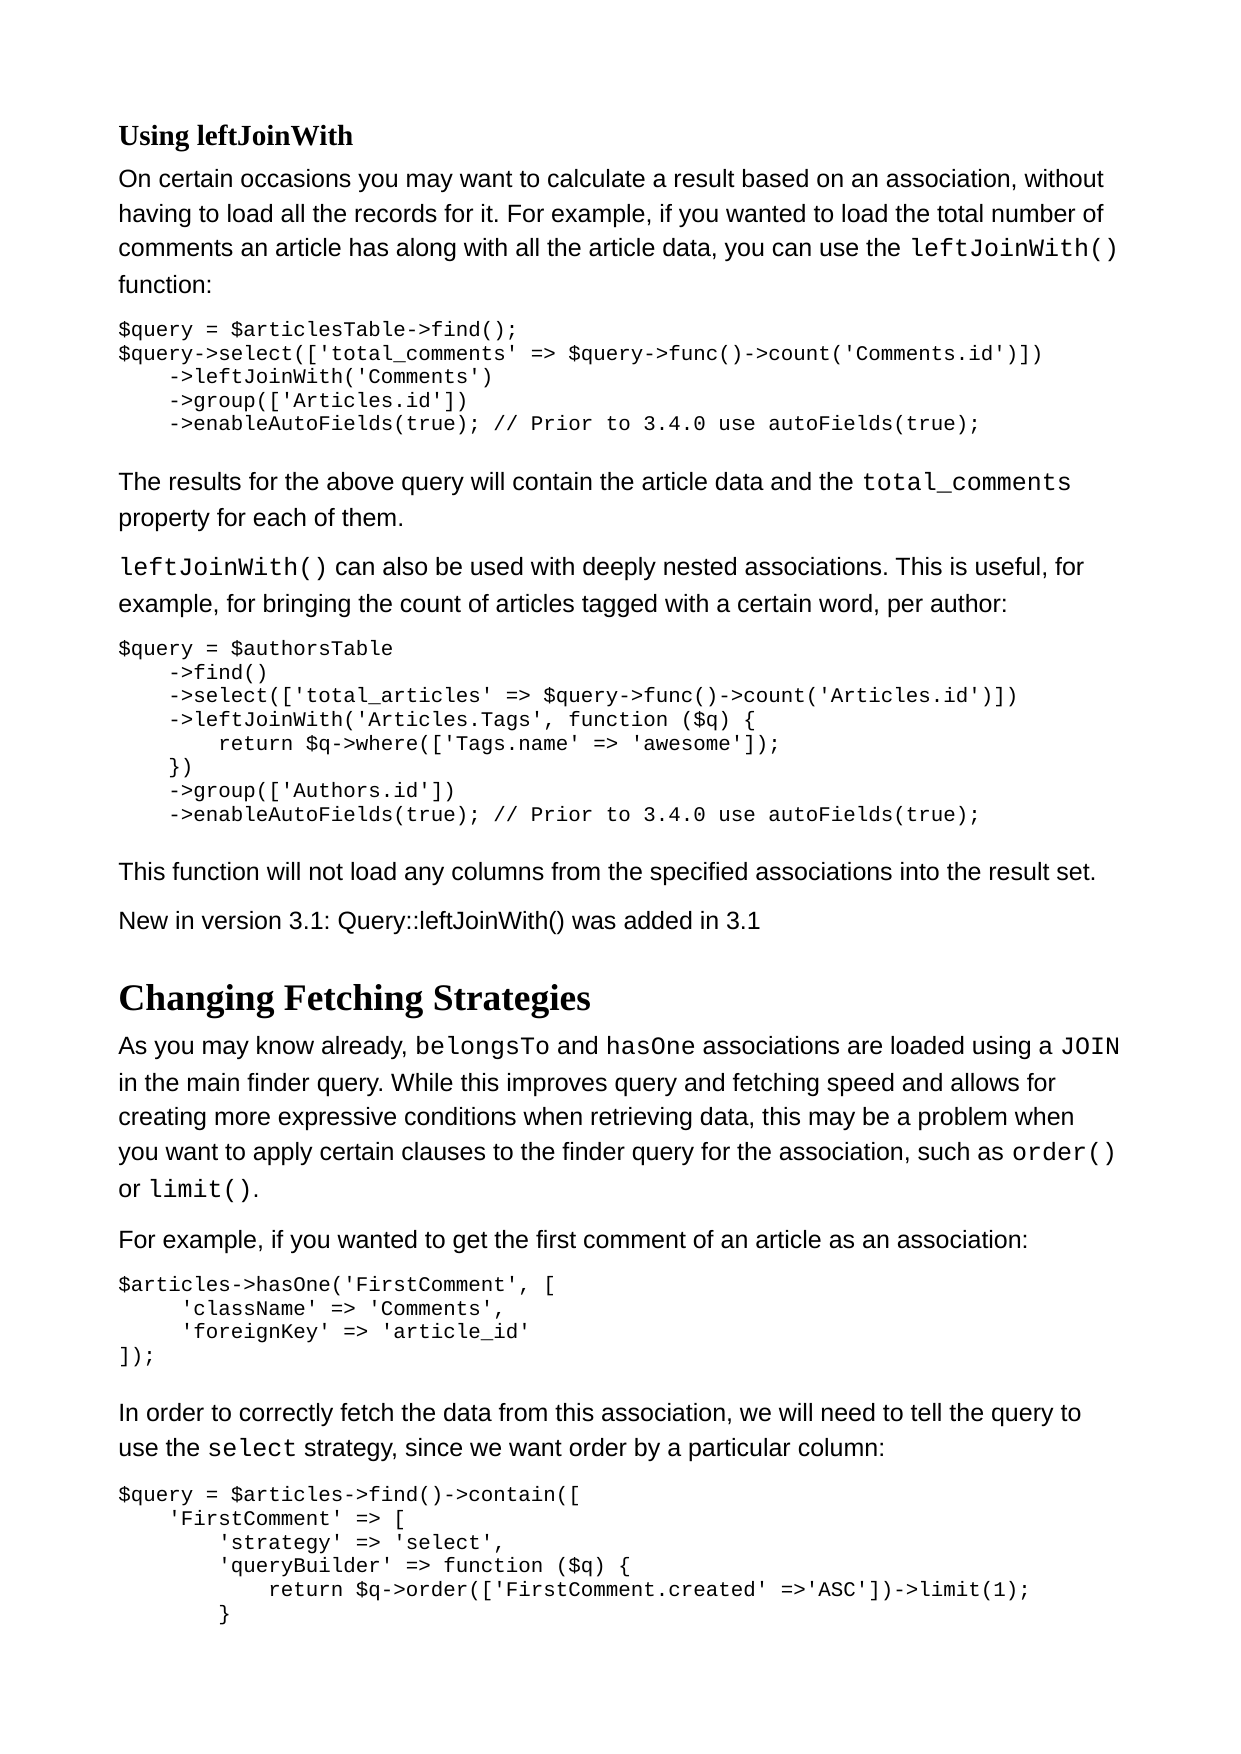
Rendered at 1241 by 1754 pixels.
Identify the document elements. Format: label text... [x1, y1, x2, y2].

text ->leftJoinWith('Comments') [118, 366, 1122, 390]
text ->enableAutoFields(true); // Prior to 3.4.0 use autoFields(true); [118, 413, 1122, 437]
text ->select(['total_articles' => $query->func()->count('Articles.id')]) [118, 685, 1122, 709]
text $query = $articles->find()->contain([ [118, 1484, 1122, 1508]
text ->enableAutoFields(true); // Prior to 3.4.0 use autoFields(true); [118, 803, 1122, 827]
text $query->select(['total_comments' => $query->func()->count('Comments.id')]) [118, 342, 1122, 366]
text 'strategy' => 'select', [118, 1532, 1122, 1555]
text }) [118, 756, 1122, 780]
text The results for the above query will contain the article data and the total_comments property for each of them. [118, 467, 1122, 532]
subtitle Using leftJoinWith [118, 118, 1122, 152]
text } [118, 1603, 1122, 1626]
text ]); [118, 1345, 1122, 1369]
text 'queryBuilder' => function ($q) { [118, 1555, 1122, 1579]
text 'foreignKey' => 'article_id' [118, 1322, 1122, 1345]
text ->group(['Articles.id']) [118, 390, 1122, 413]
text $query = $articlesTable->find(); [118, 319, 1122, 342]
text return $q->where(['Tags.name' => 'awesome']); [118, 733, 1122, 756]
text ->leftJoinWith('Articles.Tags', function ($q) { [118, 709, 1122, 733]
text For example, if you wanted to get the first comment of an article as an association: [118, 1225, 1122, 1254]
text 'FirstComment' => [ [118, 1508, 1122, 1532]
text ->find() [118, 662, 1122, 685]
text In order to correctly fetch the data from this association, we will need to tell the query to use the select strategy, since we want order by a particular column: [118, 1398, 1122, 1464]
text New in version 3.1: Query::leftJoinWith() was added in 3.1 [118, 906, 1122, 934]
text $articles->hasOne('FirstComment', [ [118, 1274, 1122, 1298]
text As you may know already, belongsTo and hasOne associations are loaded using a JOIN in the main finder query. While this improves query and fetching speed and allows for creating more expressive conditions when retrieving data, this may be a problem when you want to apply certain clauses to the finder query for the association, such as order() or limit(). [118, 1031, 1122, 1204]
text return $q->order(['FirstComment.created' =>'ASC'])->limit(1); [118, 1579, 1122, 1603]
text 'className' => 'Comments', [118, 1298, 1122, 1322]
text $query = $authorsTable [118, 638, 1122, 662]
text This function will not load any columns from the specified associations into the result set. [118, 857, 1122, 885]
text ->group(['Authors.id']) [118, 780, 1122, 803]
text On certain occasions you may want to calculate a result based on an association, without having to load all the records for it. For example, if you wanted to load the total number of comments an article has along with all the article data, you can use the leftJoinWith() function: [118, 164, 1122, 298]
text leftJoinWith() can also be used with deeply nested associations. This is useful, for example, for bringing the count of articles tagged with a certain word, per author: [118, 552, 1122, 618]
subtitle Changing Fetching Strategies [118, 976, 1122, 1019]
